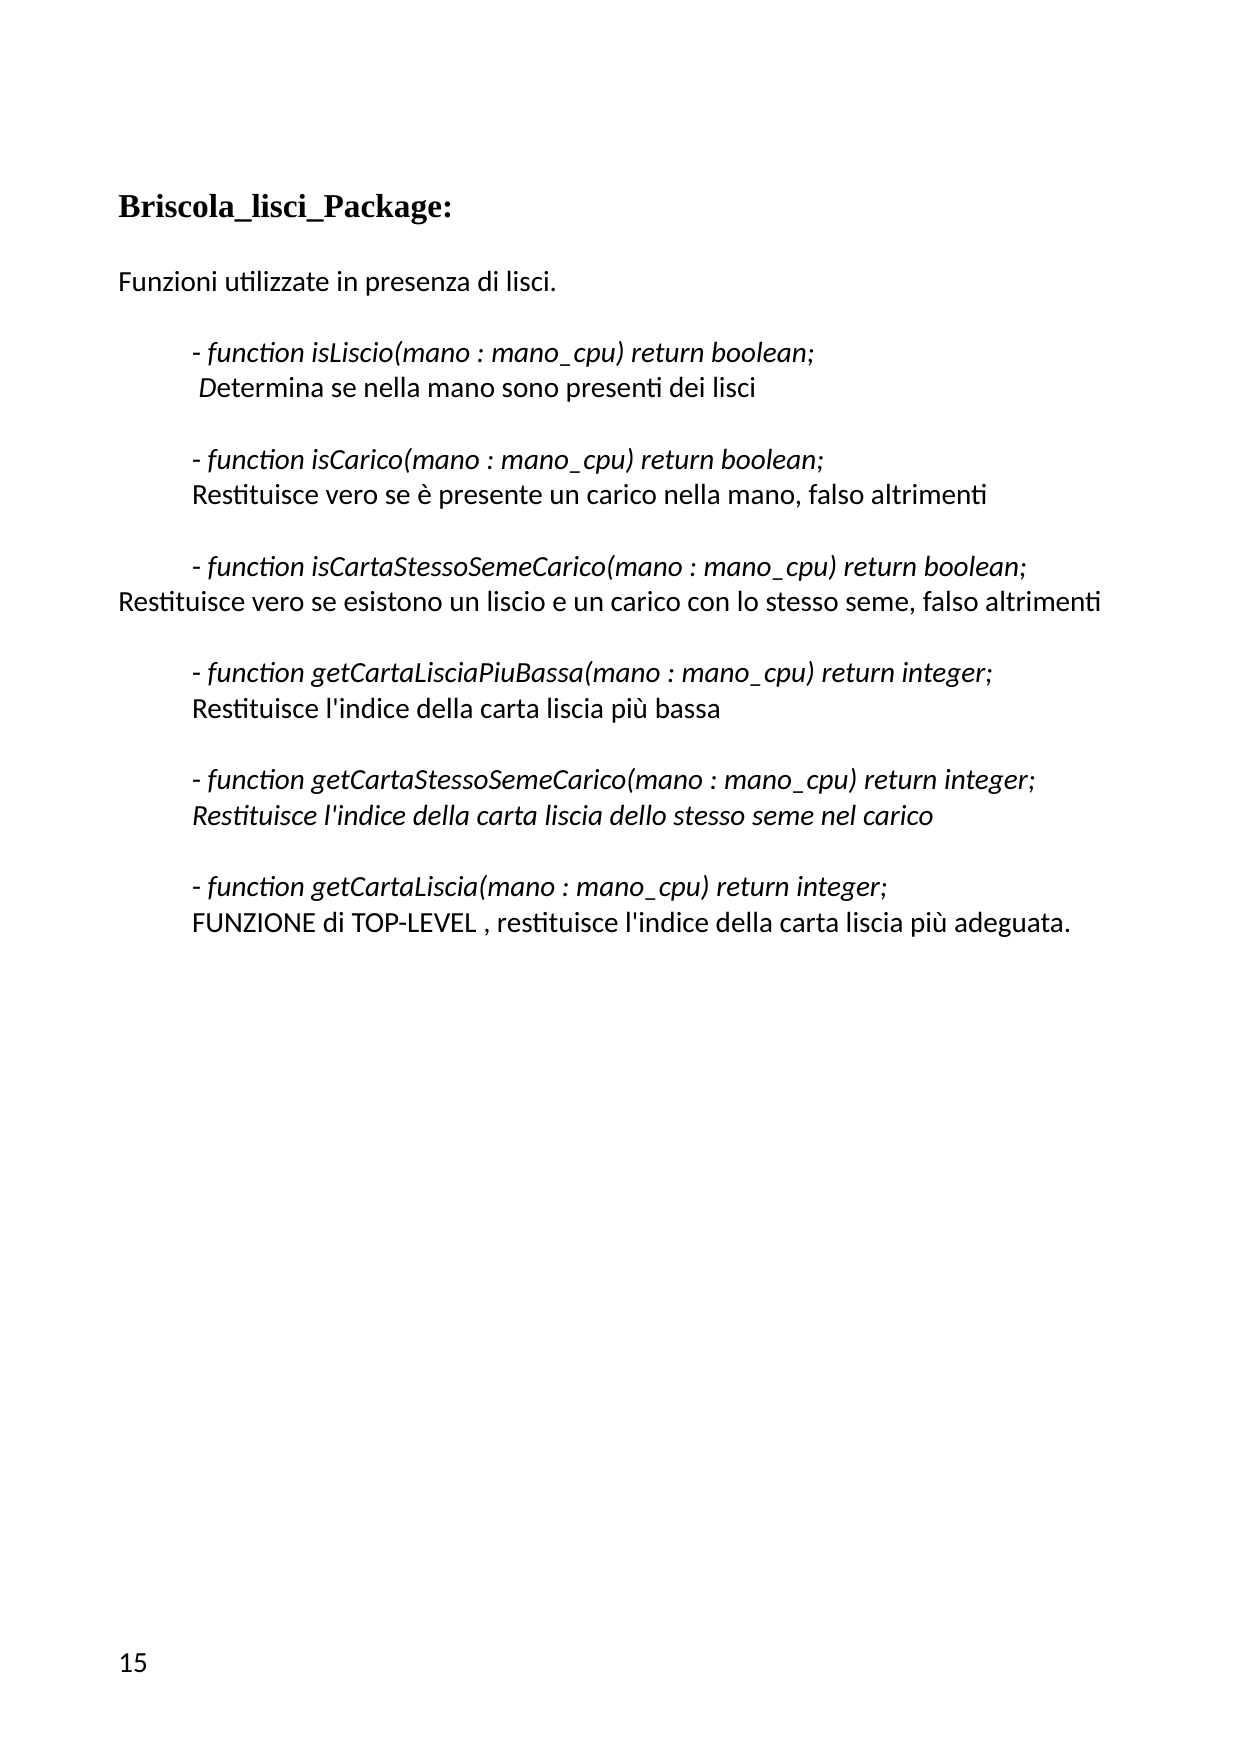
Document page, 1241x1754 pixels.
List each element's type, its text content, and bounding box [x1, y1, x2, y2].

text - function getCartaStessoSemeCarico(mano : mano_cpu) return integer; [118, 761, 1122, 797]
text - function isCartaStessoSemeCarico(mano : mano_cpu) return boolean; [118, 548, 1122, 583]
text Briscola_lisci_Package: [118, 186, 1122, 224]
text Determina se nella mano sono presenti dei lisci [118, 369, 1122, 405]
text - function isLiscio(mano : mano_cpu) return boolean; [118, 334, 1122, 369]
text Funzioni utilizzate in presenza di lisci. [118, 263, 1122, 298]
text Restituisce l'indice della carta liscia più bassa [118, 690, 1122, 726]
text - function isCarico(mano : mano_cpu) return boolean; [118, 441, 1122, 476]
text Restituisce vero se esistono un liscio e un carico con lo stesso seme, falso altrimenti [118, 583, 1122, 619]
text FUNZIONE di TOP-LEVEL , restituisce l'indice della carta liscia più adeguata. [118, 904, 1122, 939]
text Restituisce l'indice della carta liscia dello stesso seme nel carico [118, 797, 1122, 833]
text Restituisce vero se è presente un carico nella mano, falso altrimenti [118, 476, 1122, 512]
text - function getCartaLiscia(mano : mano_cpu) return integer; [118, 868, 1122, 904]
text - function getCartaLisciaPiuBassa(mano : mano_cpu) return integer; [118, 654, 1122, 690]
